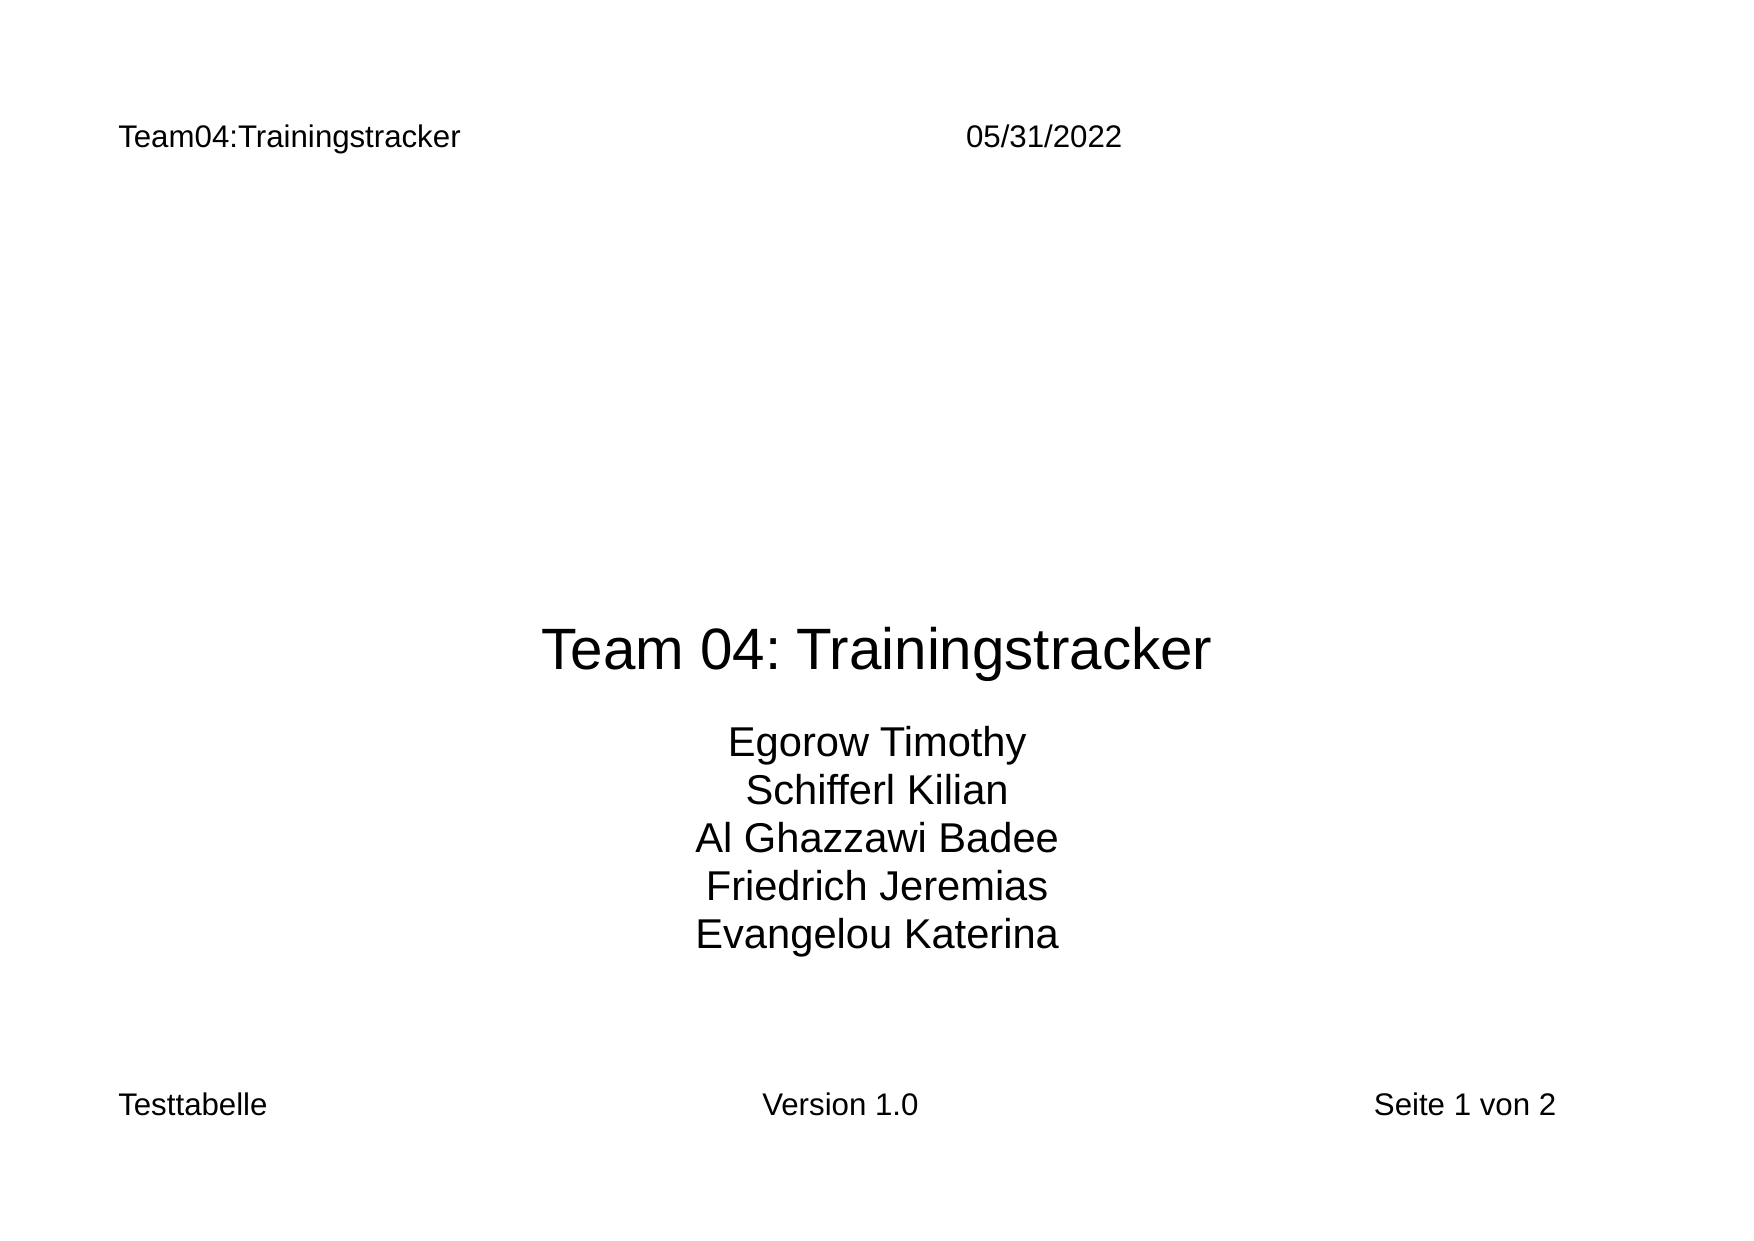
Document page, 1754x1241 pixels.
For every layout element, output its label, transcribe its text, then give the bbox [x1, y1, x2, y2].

text Schifferl Kilian [118, 766, 1636, 814]
text Team 04: Trainingstracker [118, 615, 1636, 682]
text Friedrich Jeremias [118, 862, 1636, 909]
text Al Ghazzawi Badee [118, 814, 1636, 862]
text Egorow Timothy [118, 718, 1636, 766]
text Evangelou Katerina [118, 909, 1636, 957]
